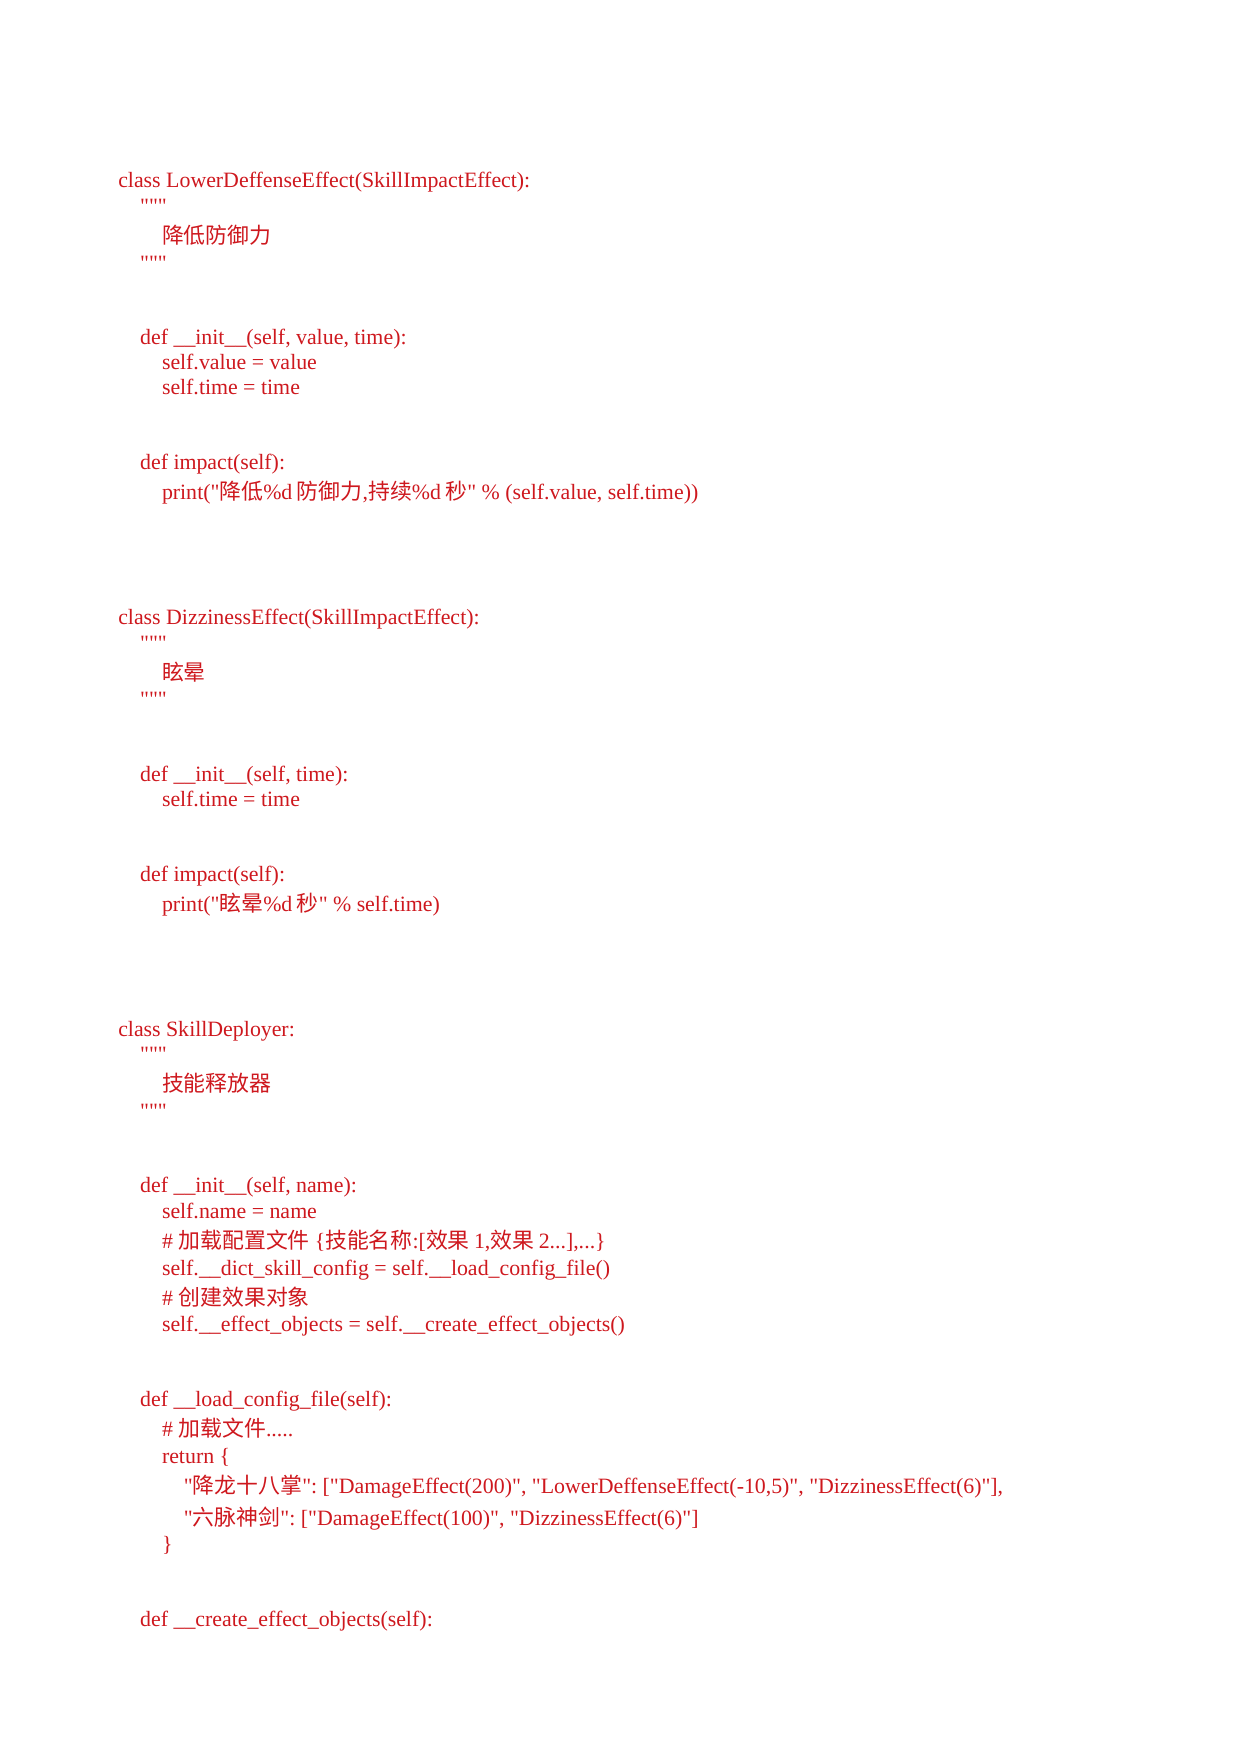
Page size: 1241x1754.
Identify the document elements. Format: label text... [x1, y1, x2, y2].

text """ [118, 1098, 1122, 1123]
text self.__effect_objects = self.__create_effect_objects() [118, 1311, 1122, 1337]
text def __init__(self, time): [118, 761, 1122, 786]
text self.time = time [118, 374, 1122, 399]
text self.__dict_skill_config = self.__load_config_file() [118, 1254, 1122, 1280]
text def impact(self): [118, 449, 1122, 474]
text 技能释放器 [118, 1066, 1122, 1098]
text print("眩晕%d秒" % self.time) [118, 886, 1122, 917]
text self.time = time [118, 786, 1122, 811]
text def __create_effect_objects(self): [118, 1606, 1122, 1631]
text # 创建效果对象 [118, 1280, 1122, 1311]
text class SkillDeployer: [118, 1016, 1122, 1041]
text """ [118, 686, 1122, 712]
text """ [118, 193, 1122, 218]
text def __init__(self, name): [118, 1172, 1122, 1198]
text # 加载配置文件 {技能名称:[效果1,效果2...],...} [118, 1223, 1122, 1254]
text 眩晕 [118, 655, 1122, 686]
text self.name = name [118, 1198, 1122, 1223]
text "六脉神剑": ["DamageEffect(100)", "DizzinessEffect(6)"] [118, 1500, 1122, 1531]
text class LowerDeffenseEffect(SkillImpactEffect): [118, 167, 1122, 193]
text def impact(self): [118, 861, 1122, 886]
text def __load_config_file(self): [118, 1386, 1122, 1411]
text """ [118, 629, 1122, 655]
text self.value = value [118, 349, 1122, 374]
text print("降低%d防御力,持续%d秒" % (self.value, self.time)) [118, 474, 1122, 506]
text } [118, 1531, 1122, 1557]
text 降低防御力 [118, 218, 1122, 249]
text # 加载文件..... [118, 1411, 1122, 1443]
text def __init__(self, value, time): [118, 324, 1122, 349]
text """ [118, 1041, 1122, 1066]
text """ [118, 249, 1122, 275]
text "降龙十八掌": ["DamageEffect(200)", "LowerDeffenseEffect(-10,5)", "DizzinessEffect(6)"], [118, 1468, 1122, 1500]
text return { [118, 1443, 1122, 1468]
text class DizzinessEffect(SkillImpactEffect): [118, 604, 1122, 629]
